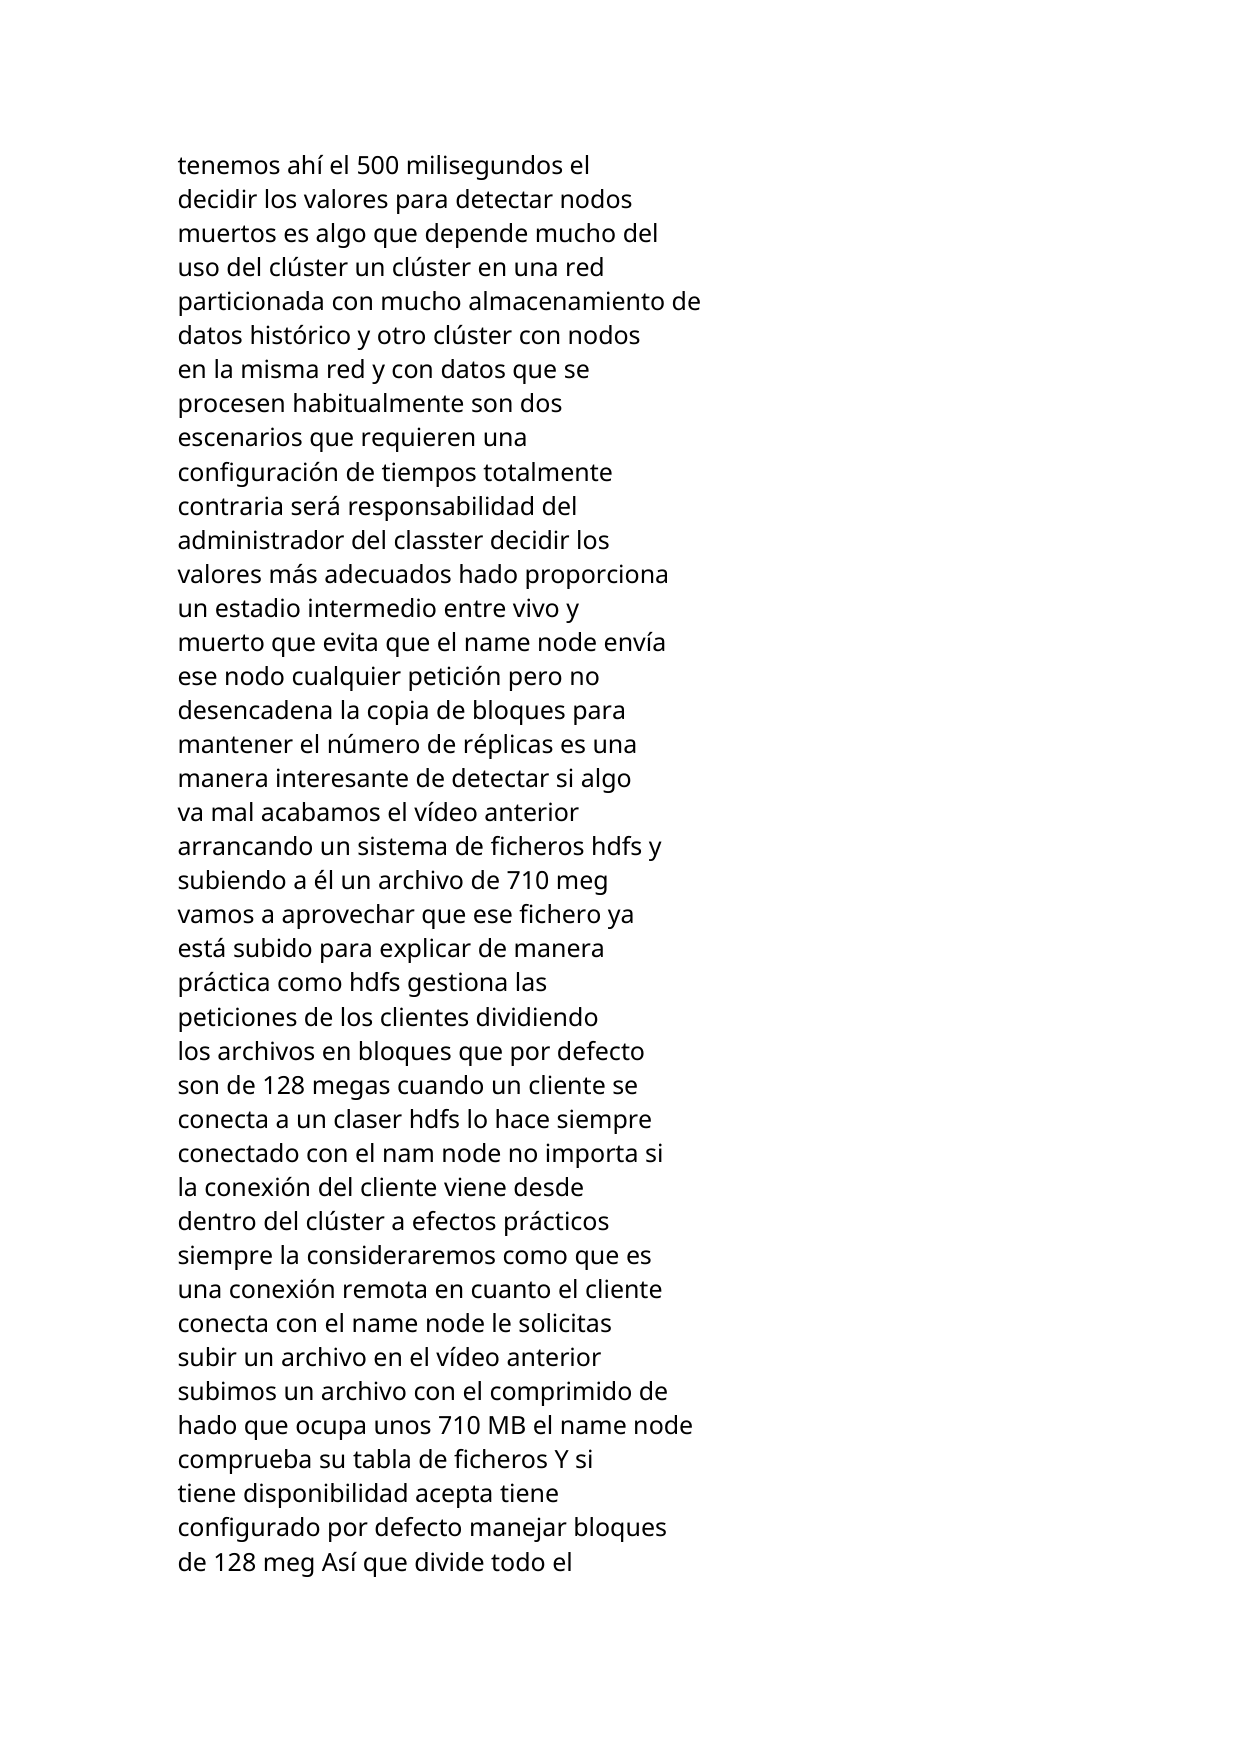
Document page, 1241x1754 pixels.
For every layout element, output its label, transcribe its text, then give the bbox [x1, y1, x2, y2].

text particionada con mucho almacenamiento de [177, 284, 1063, 318]
text contraria será responsabilidad del [177, 488, 1063, 522]
text mantener el número de réplicas es una [177, 727, 1063, 761]
text manera interesante de detectar si algo [177, 761, 1063, 795]
text procesen habitualmente son dos [177, 386, 1063, 420]
text está subido para explicar de manera [177, 931, 1063, 965]
text va mal acabamos el vídeo anterior [177, 795, 1063, 829]
text decidir los valores para detectar nodos [177, 182, 1063, 216]
text práctica como hdfs gestiona las [177, 965, 1063, 999]
text tiene disponibilidad acepta tiene [177, 1476, 1063, 1510]
text son de 128 megas cuando un cliente se [177, 1067, 1063, 1101]
text peticiones de los clientes dividiendo [177, 999, 1063, 1033]
text ese nodo cualquier petición pero no [177, 658, 1063, 693]
text la conexión del cliente viene desde [177, 1169, 1063, 1203]
text escenarios que requieren una [177, 420, 1063, 454]
text subir un archivo en el vídeo anterior [177, 1340, 1063, 1374]
text conectado con el nam node no importa si [177, 1135, 1063, 1169]
text una conexión remota en cuanto el cliente [177, 1272, 1063, 1306]
text de 128 meg Así que divide todo el [177, 1544, 1063, 1578]
text hado que ocupa unos 710 MB el name node [177, 1408, 1063, 1442]
text los archivos en bloques que por defecto [177, 1033, 1063, 1067]
text datos histórico y otro clúster con nodos [177, 318, 1063, 352]
text subimos un archivo con el comprimido de [177, 1374, 1063, 1408]
text arrancando un sistema de ficheros hdfs y [177, 829, 1063, 863]
text tenemos ahí el 500 milisegundos el [177, 148, 1063, 182]
text dentro del clúster a efectos prácticos [177, 1203, 1063, 1238]
text conecta con el name node le solicitas [177, 1306, 1063, 1340]
text comprueba su tabla de ficheros Y si [177, 1442, 1063, 1476]
text en la misma red y con datos que se [177, 352, 1063, 386]
text valores más adecuados hado proporciona [177, 556, 1063, 590]
text vamos a aprovechar que ese fichero ya [177, 897, 1063, 931]
text conecta a un claser hdfs lo hace siempre [177, 1101, 1063, 1135]
text muertos es algo que depende mucho del [177, 216, 1063, 250]
text administrador del classter decidir los [177, 522, 1063, 556]
text muerto que evita que el name node envía [177, 624, 1063, 658]
text configuración de tiempos totalmente [177, 454, 1063, 488]
text subiendo a él un archivo de 710 meg [177, 863, 1063, 897]
text configurado por defecto manejar bloques [177, 1510, 1063, 1544]
text un estadio intermedio entre vivo y [177, 590, 1063, 624]
text siempre la consideraremos como que es [177, 1238, 1063, 1272]
text desencadena la copia de bloques para [177, 693, 1063, 727]
text uso del clúster un clúster en una red [177, 250, 1063, 284]
